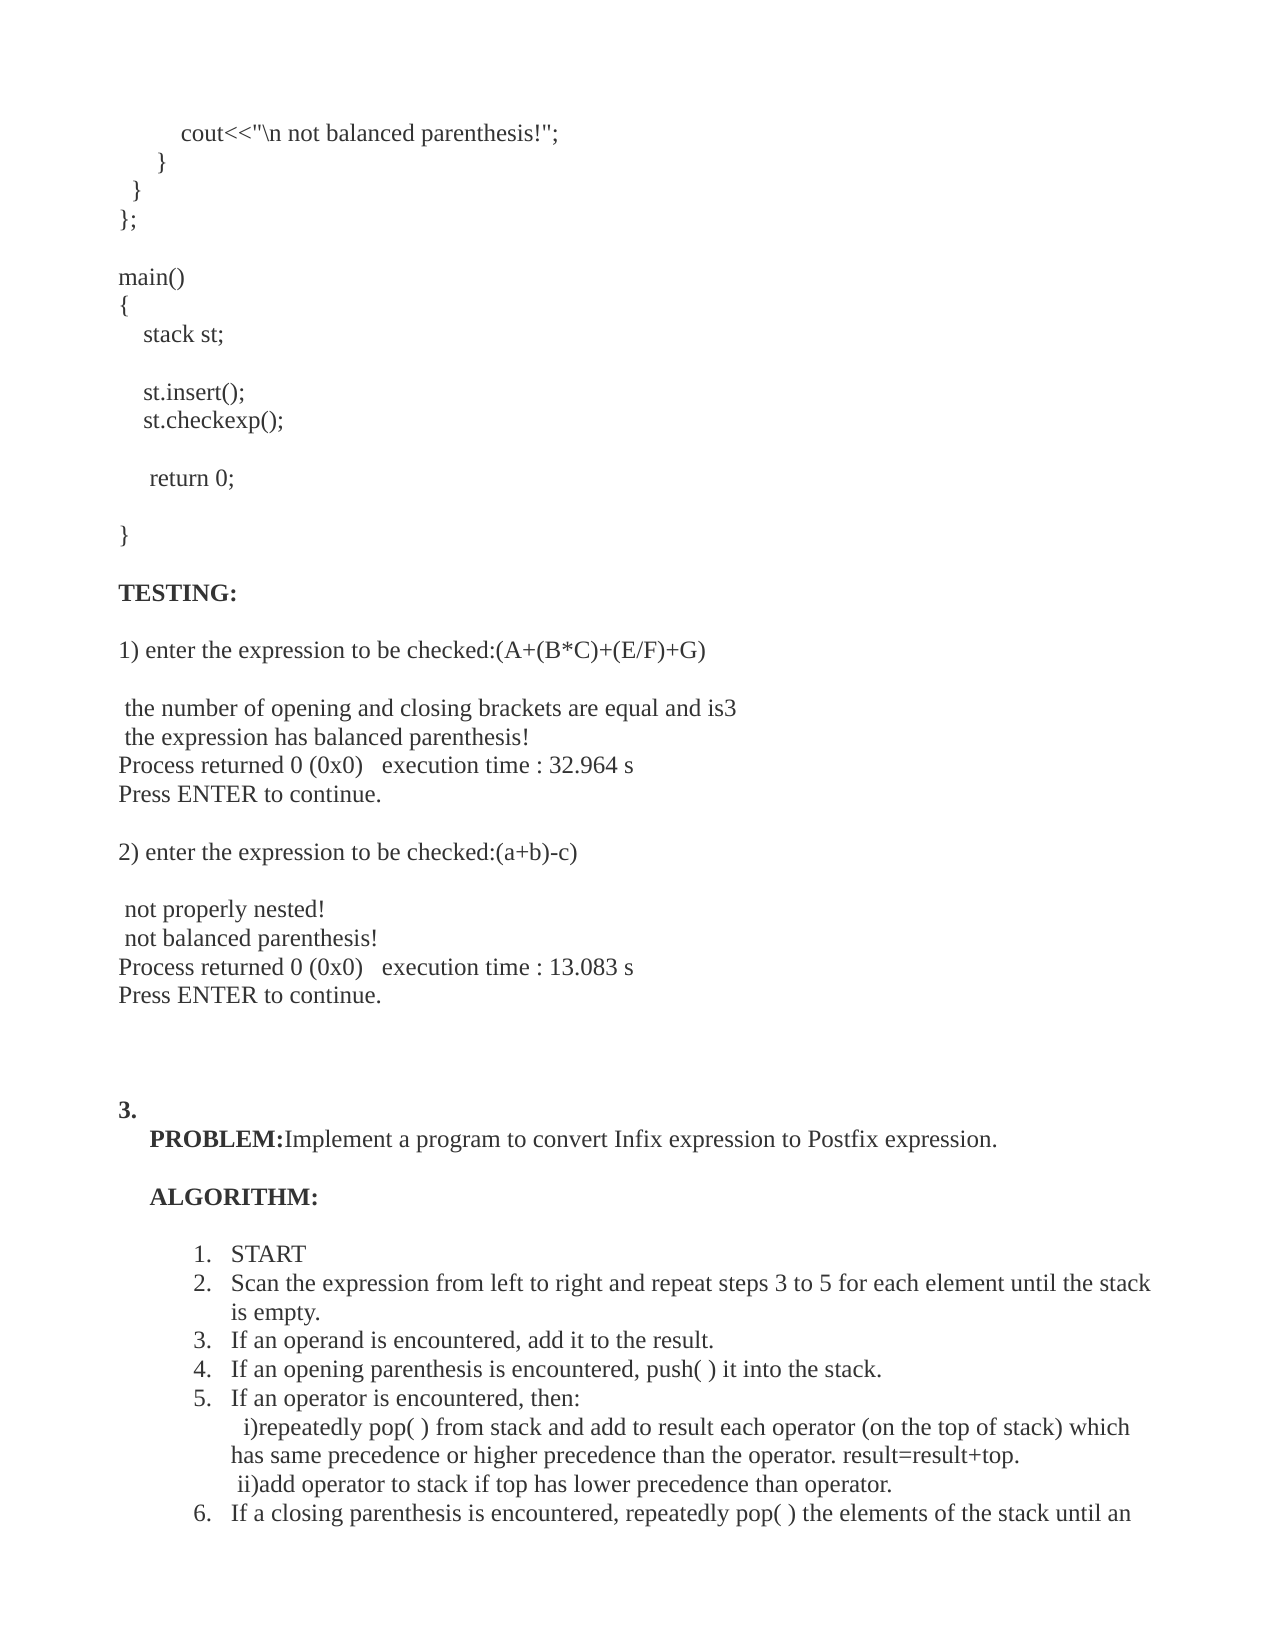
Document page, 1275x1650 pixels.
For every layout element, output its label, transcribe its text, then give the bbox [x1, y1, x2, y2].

list If a closing parenthesis is encountered, repeatedly pop( ) the elements of the stack until an [193, 1498, 1157, 1527]
text } [118, 147, 1157, 176]
text Press ENTER to continue. [118, 981, 1157, 1009]
text 3. [118, 1096, 1157, 1124]
list ii)add operator to stack if top has lower precedence than operator. [193, 1469, 1157, 1498]
list If an operand is encountered, add it to the result. [193, 1326, 1157, 1354]
text return 0; [118, 463, 1157, 492]
text Press ENTER to continue. [118, 779, 1157, 808]
text not balanced parenthesis! [118, 923, 1157, 952]
text st.insert(); [118, 377, 1157, 406]
text st.checkexp(); [118, 406, 1157, 434]
list START [193, 1239, 1157, 1268]
text } [118, 176, 1157, 204]
text stack st; [118, 319, 1157, 348]
text the expression has balanced parenthesis! [118, 722, 1157, 751]
text not properly nested! [118, 894, 1157, 923]
text the number of opening and closing brackets are equal and is3 [118, 693, 1157, 722]
text 2) enter the expression to be checked:(a+b)-c) [118, 837, 1157, 866]
list If an operator is encountered, then: [193, 1383, 1157, 1412]
text 1) enter the expression to be checked:(A+(B*C)+(E/F)+G) [118, 636, 1157, 664]
text Process returned 0 (0x0) execution time : 32.964 s [118, 751, 1157, 779]
text main() [118, 262, 1157, 291]
text TESTING: [118, 578, 1157, 607]
text PROBLEM:Implement a program to convert Infix expression to Postfix expression. [118, 1124, 1157, 1153]
text } [118, 521, 1157, 549]
list i)repeatedly pop( ) from stack and add to result each operator (on the top of stack) which has same precedence or higher precedence than the operator. result=result+top. [193, 1412, 1157, 1469]
text }; [118, 204, 1157, 233]
text ALGORITHM: [118, 1182, 1157, 1211]
list If an opening parenthesis is encountered, push( ) it into the stack. [193, 1354, 1157, 1383]
text { [118, 291, 1157, 319]
list Scan the expression from left to right and repeat steps 3 to 5 for each element until the stack is empty. [193, 1268, 1157, 1326]
text cout<<"\n not balanced parenthesis!"; [118, 118, 1157, 147]
text Process returned 0 (0x0) execution time : 13.083 s [118, 952, 1157, 981]
